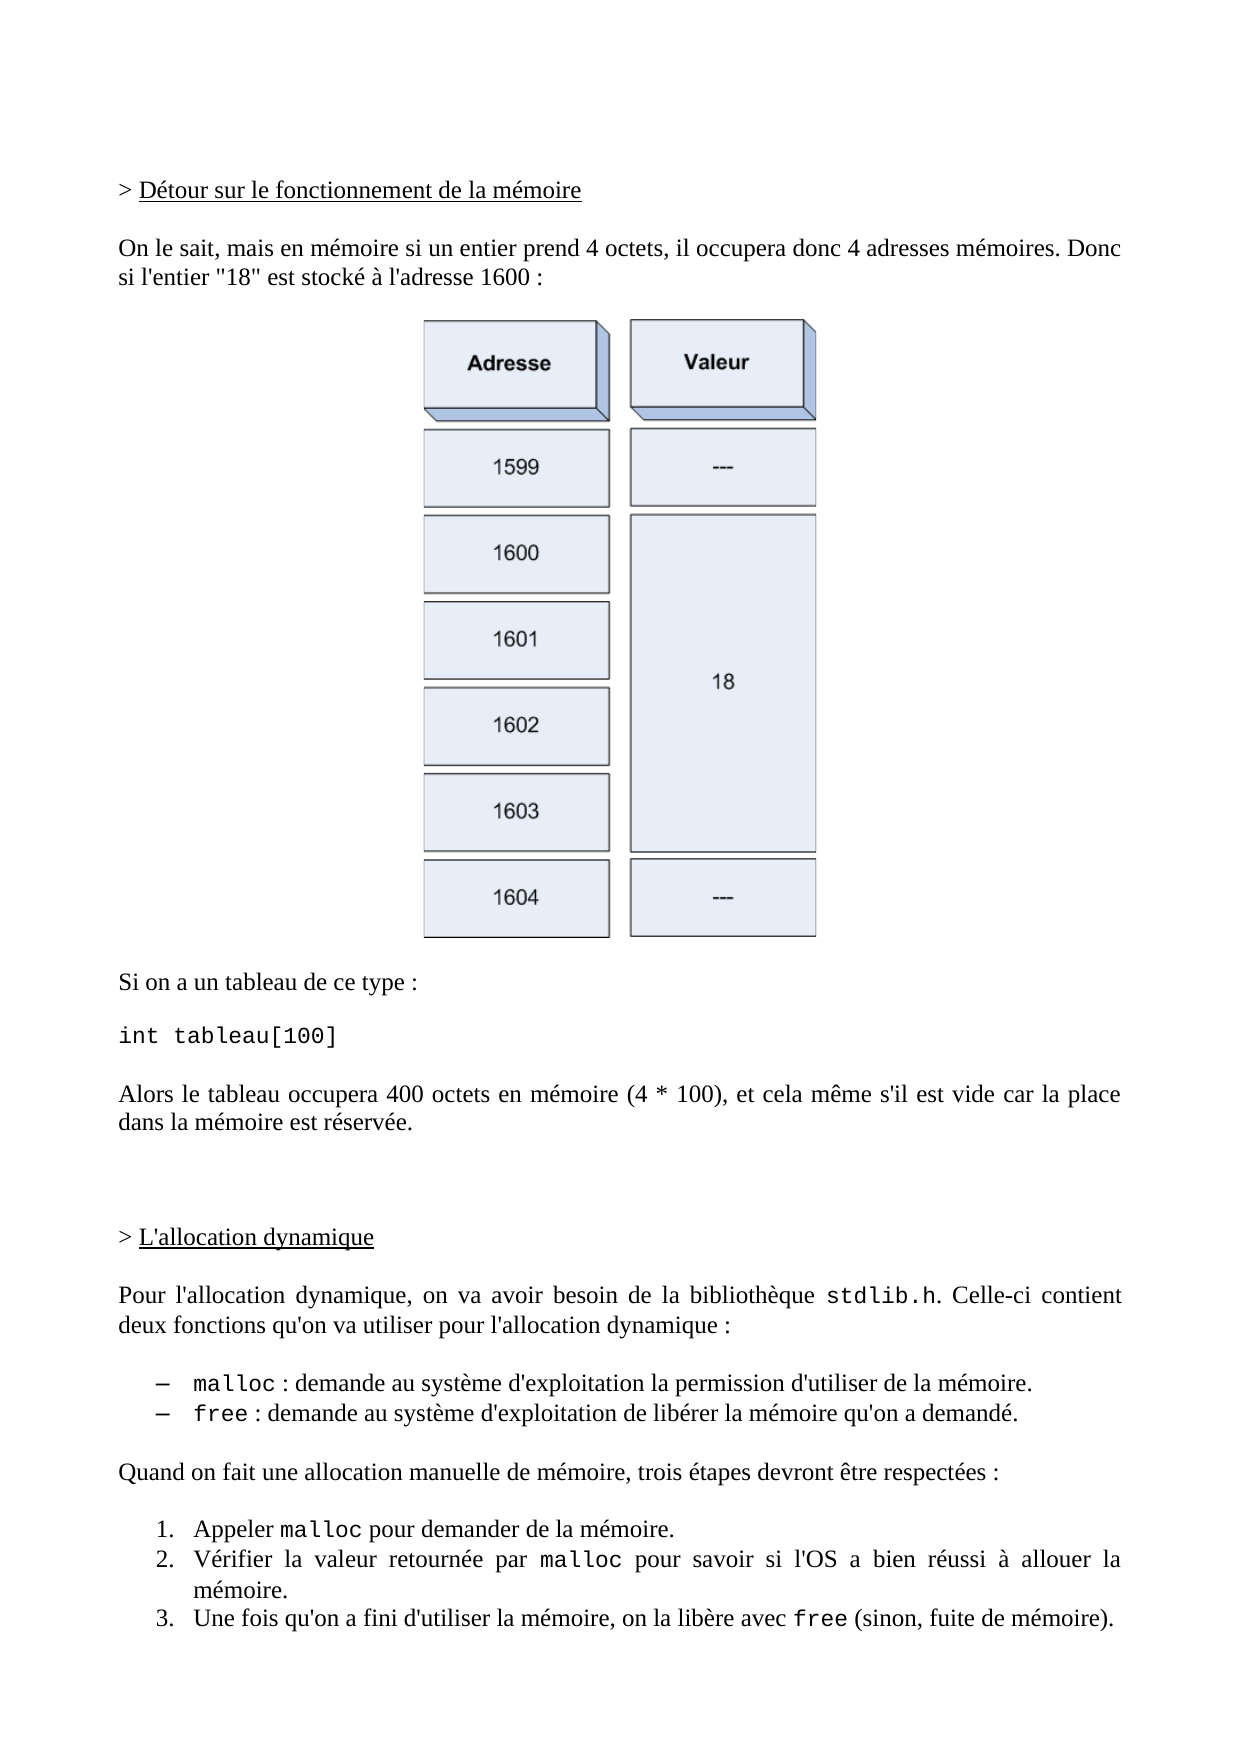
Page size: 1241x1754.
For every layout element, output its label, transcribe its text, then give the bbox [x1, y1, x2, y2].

text int tableau[100] [118, 1024, 1122, 1050]
text On le sait, mais en mémoire si un entier prend 4 octets, il occupera donc 4 adresses mémoires. Donc si l'entier "18" est stocké à l'adresse 1600 : [118, 233, 1122, 291]
text Pour l'allocation dynamique, on va avoir besoin de la bibliothèque stdlib.h. Celle-ci contient deux fonctions qu'on va utiliser pour l'allocation dynamique : [118, 1280, 1122, 1339]
list Vérifier la valeur retournée par malloc pour savoir si l'OS a bien réussi à allouer la mémoire. [156, 1544, 1122, 1603]
picture [423, 319, 817, 938]
text > Détour sur le fonctionnement de la mémoire [118, 176, 1122, 204]
list Appeler malloc pour demander de la mémoire. [156, 1514, 1122, 1544]
text Alors le tableau occupera 400 octets en mémoire (4 * 100), et cela même s'il est vide car la place dans la mémoire est réservée. [118, 1079, 1122, 1136]
text > L'allocation dynamique [118, 1222, 1122, 1251]
text Si on a un tableau de ce type : [118, 967, 1122, 995]
list malloc : demande au système d'exploitation la permission d'utiliser de la mémoire. [156, 1368, 1122, 1398]
list Une fois qu'on a fini d'utiliser la mémoire, on la libère avec free (sinon, fuite de mémoire). [156, 1603, 1122, 1634]
text Quand on fait une allocation manuelle de mémoire, trois étapes devront être respectées : [118, 1457, 1122, 1486]
list free : demande au système d'exploitation de libérer la mémoire qu'on a demandé. [156, 1398, 1122, 1428]
